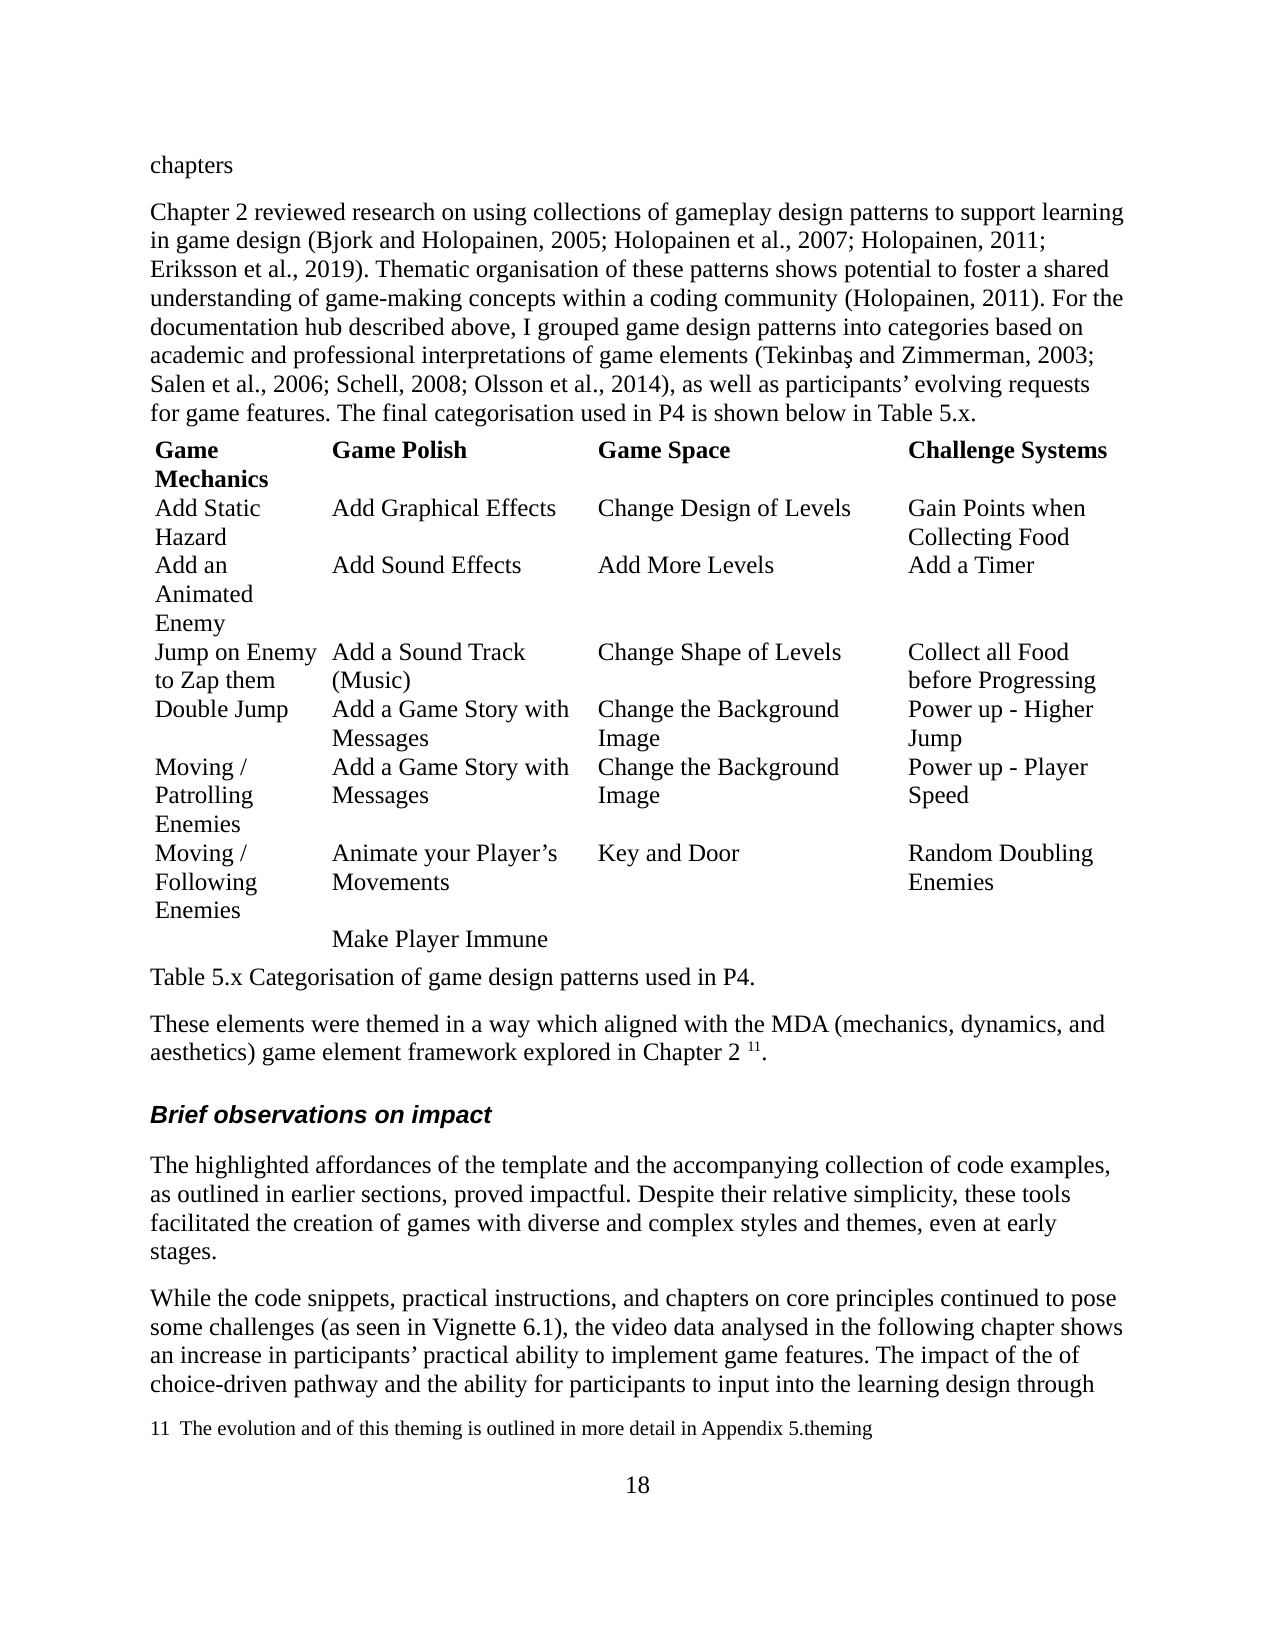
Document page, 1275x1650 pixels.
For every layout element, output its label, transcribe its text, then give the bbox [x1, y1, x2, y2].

table_cell Moving / Following Enemies [150, 838, 327, 924]
table_cell Add Sound Effects [327, 551, 593, 637]
table_cell Add a Timer [903, 551, 1125, 637]
table_cell Change Shape of Levels [593, 637, 903, 694]
table_cell Add More Levels [593, 551, 903, 637]
table_cell Jump on Enemy to Zap them [150, 637, 327, 694]
text These elements were themed in a way which aligned with the MDA (mechanics, dynamics, and aesthetics) game element framework explored in Chapter 2 . [150, 1009, 1125, 1066]
table_cell Power up - Player Speed [903, 752, 1125, 838]
text Table 5.x Categorisation of game design patterns used in P4. [150, 962, 1125, 991]
table_header Challenge Systems [903, 436, 1125, 493]
table_cell Gain Points when Collecting Food [903, 493, 1125, 551]
table_cell Add an Animated Enemy [150, 551, 327, 637]
table_cell Add a Game Story with Messages [327, 752, 593, 838]
table_cell Key and Door [593, 838, 903, 924]
table_cell [903, 924, 1125, 953]
table_cell Add Static Hazard [150, 493, 327, 551]
text chapters [150, 150, 1125, 179]
text The evolution and of this theming is outlined in more detail in Appendix 5.theming [150, 1416, 1125, 1440]
subtitle Brief observations on impact [150, 1100, 1125, 1129]
table_cell Change Design of Levels [593, 493, 903, 551]
table_cell Add a Sound Track (Music) [327, 637, 593, 694]
table_cell Make Player Immune [327, 924, 593, 953]
table_cell Collect all Food before Progressing [903, 637, 1125, 694]
text Chapter 2 reviewed research on using collections of gameplay design patterns to support learning in game design (Bjork and Holopainen, 2005; Holopainen et al., 2007; Holopainen, 2011; Eriksson et al., 2019). Thematic organisation of these patterns shows potential to foster a shared understanding of game-making concepts within a coding community (Holopainen, 2011). For the documentation hub described above, I grouped game design patterns into categories based on academic and professional interpretations of game elements (Tekinbaş and Zimmerman, 2003; Salen et al., 2006; Schell, 2008; Olsson et al., 2014), as well as participants’ evolving requests for game features. The final categorisation used in P4 is shown below in Table 5.x. [150, 197, 1125, 427]
table_cell Power up - Higher Jump [903, 694, 1125, 752]
table_cell Change the Background Image [593, 752, 903, 838]
text While the code snippets, practical instructions, and chapters on core principles continued to pose some challenges (as seen in Vignette 6.1), the video data analysed in the following chapter shows an increase in participants’ practical ability to implement game features. The impact of the of choice-driven pathway and the ability for participants to input into the learning design through [150, 1283, 1125, 1398]
table_cell [593, 924, 903, 953]
table_cell Moving / Patrolling Enemies [150, 752, 327, 838]
table_header Game Mechanics [150, 436, 327, 493]
text The highlighted affordances of the template and the accompanying collection of code examples, as outlined in earlier sections, proved impactful. Despite their relative simplicity, these tools facilitated the creation of games with diverse and complex styles and themes, even at early stages. [150, 1150, 1125, 1265]
table_cell [150, 924, 327, 953]
table_cell Animate your Player’s Movements [327, 838, 593, 924]
table_header Game Space [593, 436, 903, 493]
table_cell Add Graphical Effects [327, 493, 593, 551]
table_cell Add a Game Story with Messages [327, 694, 593, 752]
table_cell Random Doubling Enemies [903, 838, 1125, 924]
table_header Game Polish [327, 436, 593, 493]
table_cell Double Jump [150, 694, 327, 752]
table_cell Change the Background Image [593, 694, 903, 752]
